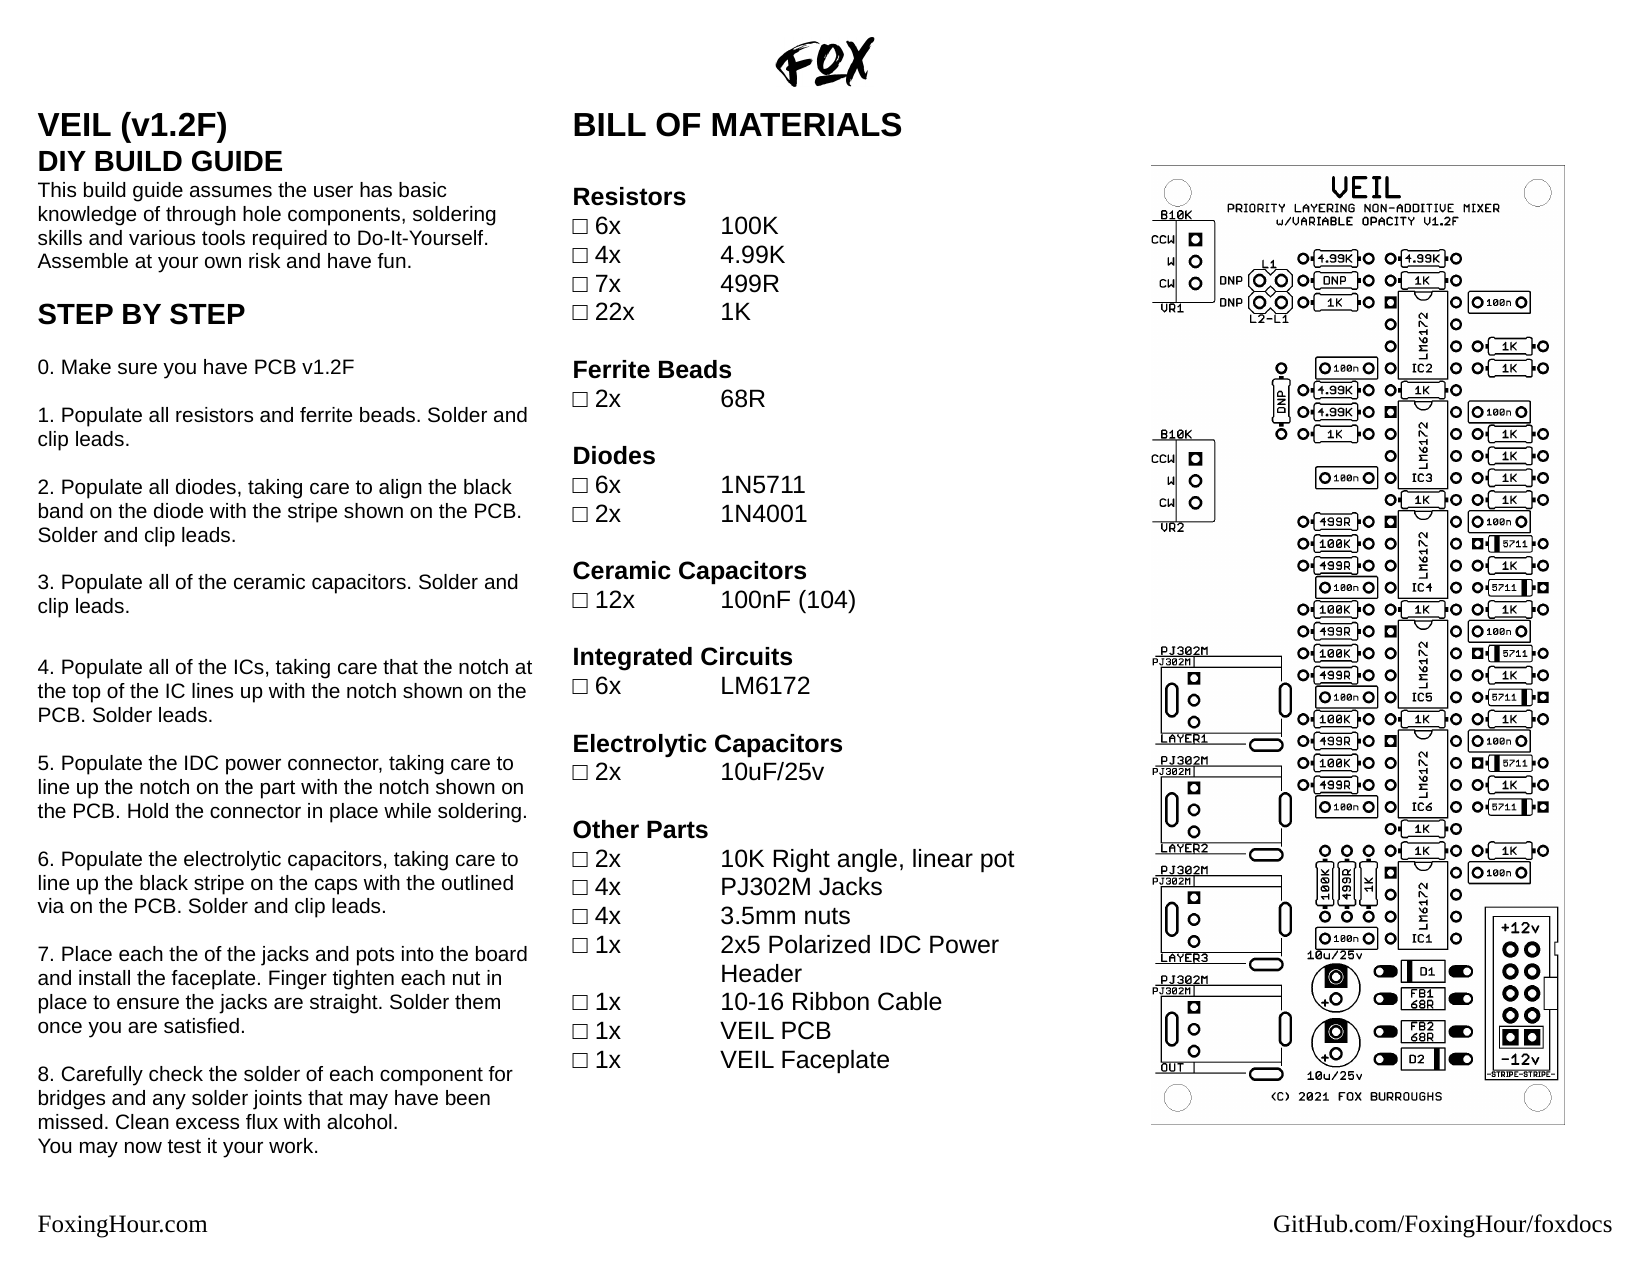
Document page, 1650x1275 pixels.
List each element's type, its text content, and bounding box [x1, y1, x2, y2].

text Other Parts □ 2x 10K Right angle, linear pot □ 4x PJ302M Jacks [572, 815, 1077, 901]
picture [1151, 165, 1565, 1125]
text □ 2x 1N4001 [572, 498, 1077, 527]
text VEIL (v1.2F) DIY BUILD GUIDE [37, 105, 542, 177]
text □ 1x VEIL PCB [572, 1016, 1077, 1045]
text □ 2x 10uF/25v [572, 757, 1077, 786]
text 1. Populate all resistors and ferrite beads. Solder and clip leads. [37, 403, 542, 451]
text Integrated Circuits [572, 642, 1077, 671]
text Ferrite Beads [572, 355, 1077, 383]
text 7. Place each the of the jacks and pots into the board and install the faceplate. Finger tighten each nut in place to ensure the jacks are straight. Solder them once you are satisfied. [37, 942, 542, 1038]
text 3. Populate all of the ceramic capacitors. Solder and clip leads. [37, 570, 542, 618]
text 0. Make sure you have PCB v1.2F [37, 331, 542, 403]
text 8. Carefully check the solder of each component for bridges and any solder joints that may have been missed. Clean excess flux with alcohol. You may now test it your work. [37, 1062, 542, 1158]
text 4. Populate all of the ICs, taking care that the notch at the top of the IC lines up with the notch shown on the PCB. Solder leads. [37, 655, 542, 727]
text □ 4x 4.99K [572, 240, 1077, 268]
picture [775, 37, 875, 87]
text Electrolytic Capacitors [572, 728, 1077, 757]
text BILL OF MATERIALS [572, 105, 1077, 182]
text Assemble at your own risk and have fun. [37, 249, 542, 273]
text □ 1x VEIL Faceplate [572, 1045, 1077, 1073]
text □ 4x 3.5mm nuts [572, 901, 1077, 930]
text STEP BY STEP [37, 297, 542, 331]
text □ 6x LM6172 [572, 671, 1077, 700]
text □ 2x 68R [572, 383, 1077, 412]
text □ 1x 10-16 Ribbon Cable [572, 987, 1077, 1016]
text 6. Populate the electrolytic capacitors, taking care to line up the black stripe on the caps with the outlined via on the PCB. Solder and clip leads. [37, 846, 542, 918]
text Diodes [572, 441, 1077, 470]
text This build guide assumes the user has basic knowledge of through hole components, soldering skills and various tools required to Do-It-Yourself. [37, 177, 542, 249]
text □ 7x 499R [572, 268, 1077, 297]
text Ceramic Capacitors [572, 556, 1077, 585]
text 2. Populate all diodes, taking care to align the black band on the diode with the stripe shown on the PCB. Solder and clip leads. [37, 451, 542, 546]
text □ 6x 1N5711 [572, 470, 1077, 498]
list 5. Populate the IDC power connector, taking care to line up the notch on the part with the notch shown on the PCB. Hold the connector in place while soldering. [37, 751, 542, 822]
text □ 6x 100K [572, 211, 1077, 240]
text □ 1x 2x5 Polarized IDC Power Header [572, 930, 1077, 987]
text Resistors [572, 182, 1077, 211]
text □ 22x 1K [572, 297, 1077, 326]
text □ 12x 100nF (104) [572, 585, 1077, 613]
